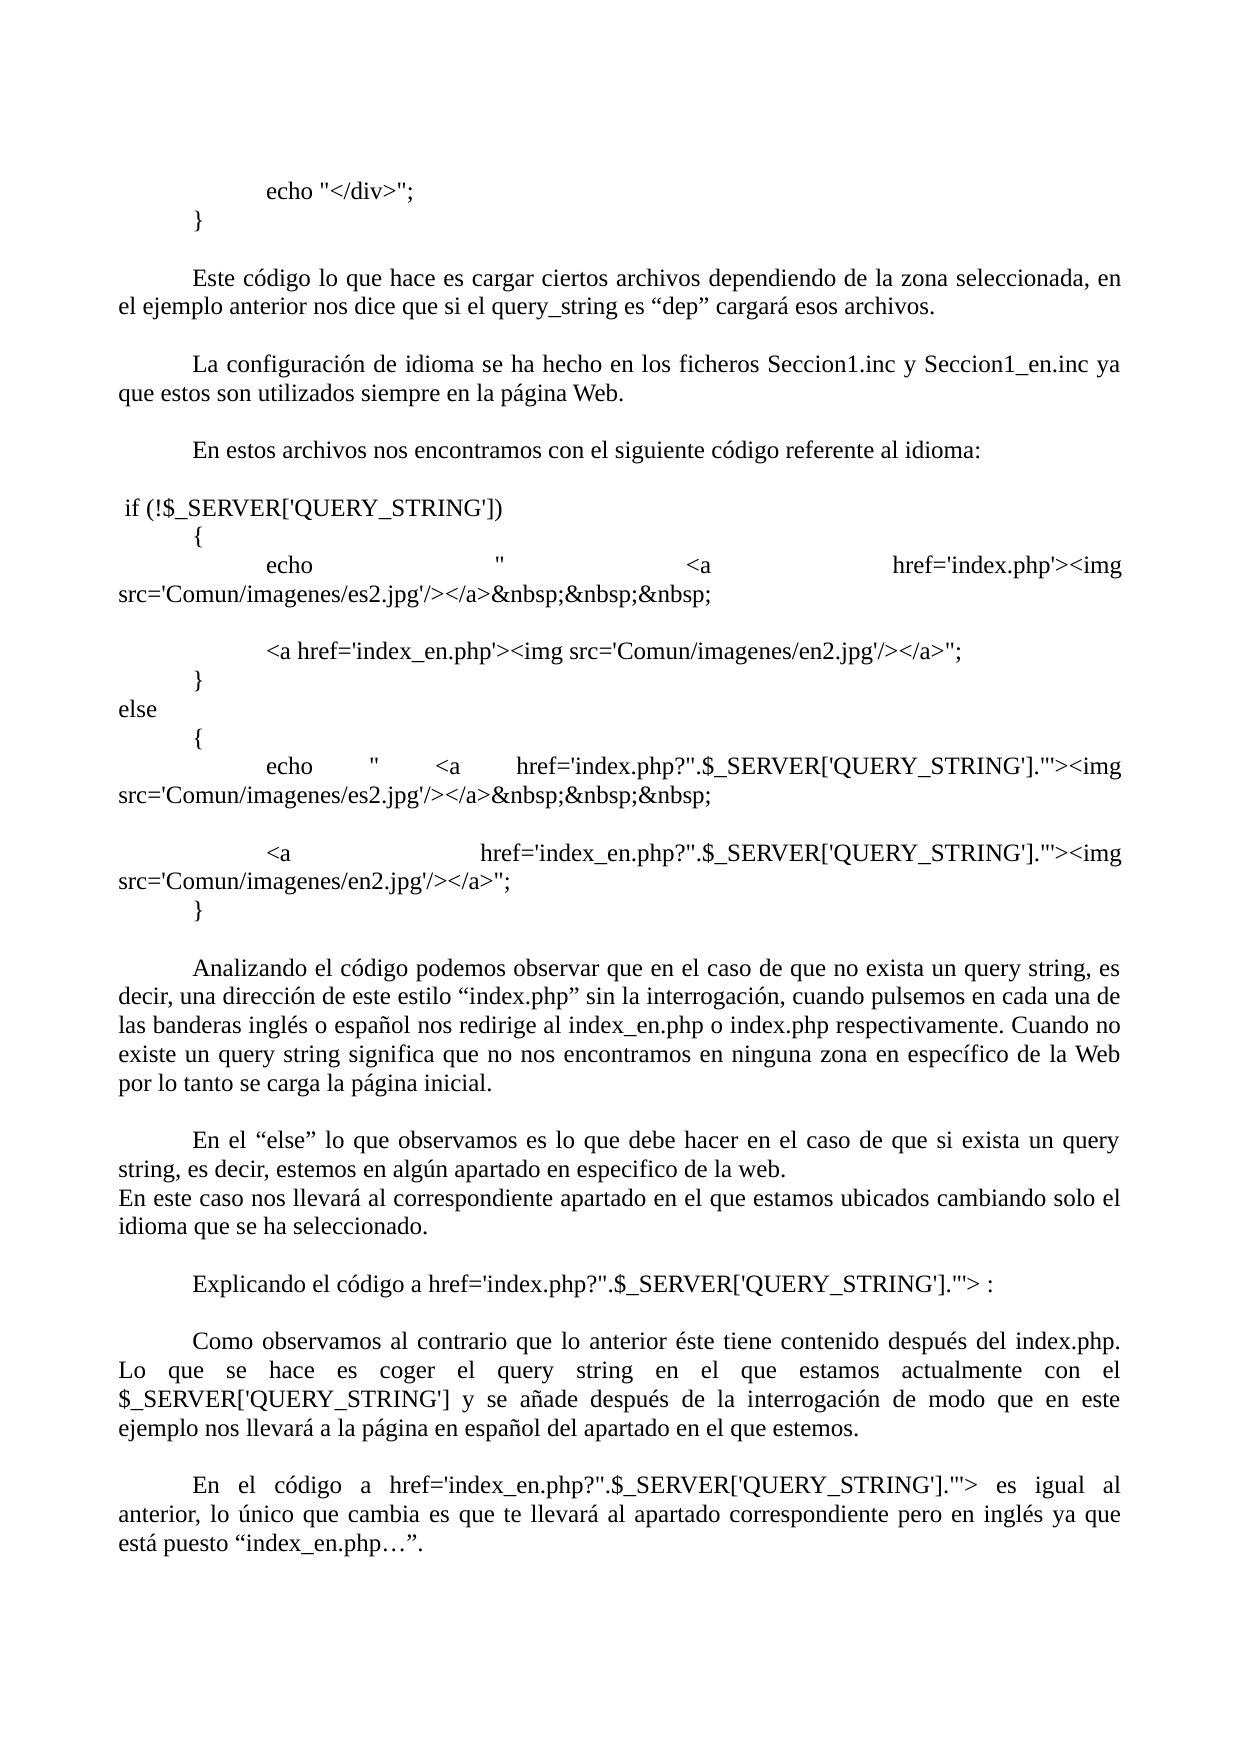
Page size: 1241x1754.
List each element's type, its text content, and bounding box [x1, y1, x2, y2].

text echo " <a href='index.php?".$_SERVER['QUERY_STRING']."'><img src='Comun/imagenes/es2.jpg'/></a>&nbsp;&nbsp;&nbsp; [118, 751, 1122, 809]
text Como observamos al contrario que lo anterior éste tiene contenido después del index.php. Lo que se hace es coger el query string en el que estamos actualmente con el $_SERVER['QUERY_STRING'] y se añade después de la interrogación de modo que en este ejemplo nos llevará a la página en español del apartado en el que estemos. [118, 1326, 1122, 1441]
text echo "</div>"; [118, 176, 1122, 205]
text } [118, 665, 1122, 694]
text if (!$_SERVER['QUERY_STRING']) [118, 493, 1122, 521]
text Explicando el código a href='index.php?".$_SERVER['QUERY_STRING']."'> : [118, 1269, 1122, 1298]
text La configuración de idioma se ha hecho en los ficheros Seccion1.inc y Seccion1_en.inc ya que estos son utilizados siempre en la página Web. [118, 349, 1122, 406]
text { [118, 521, 1122, 550]
text else [118, 694, 1122, 723]
text } [118, 895, 1122, 924]
text Analizando el código podemos observar que en el caso de que no exista un query string, es decir, una dirección de este estilo “index.php” sin la interrogación, cuando pulsemos en cada una de las banderas inglés o español nos redirige al index_en.php o index.php respectivamente. Cuando no existe un query string significa que no nos encontramos en ninguna zona en específico de la Web por lo tanto se carga la página inicial. [118, 953, 1122, 1096]
text En estos archivos nos encontramos con el siguiente código referente al idioma: [118, 435, 1122, 464]
text En este caso nos llevará al correspondiente apartado en el que estamos ubicados cambiando solo el idioma que se ha seleccionado. [118, 1183, 1122, 1240]
text echo " <a href='index.php'><img src='Comun/imagenes/es2.jpg'/></a>&nbsp;&nbsp;&nbsp; [118, 550, 1122, 608]
text <a href='index_en.php'><img src='Comun/imagenes/en2.jpg'/></a>"; [118, 636, 1122, 665]
text { [118, 723, 1122, 751]
text En el “else” lo que observamos es lo que debe hacer en el caso de que si exista un query string, es decir, estemos en algún apartado en especifico de la web. [118, 1125, 1122, 1183]
text <a href='index_en.php?".$_SERVER['QUERY_STRING']."'><img src='Comun/imagenes/en2.jpg'/></a>"; [118, 838, 1122, 895]
text En el código a href='index_en.php?".$_SERVER['QUERY_STRING']."'> es igual al anterior, lo único que cambia es que te llevará al apartado correspondiente pero en inglés ya que está puesto “index_en.php…”. [118, 1470, 1122, 1556]
text } [118, 205, 1122, 234]
text Este código lo que hace es cargar ciertos archivos dependiendo de la zona seleccionada, en el ejemplo anterior nos dice que si el query_string es “dep” cargará esos archivos. [118, 263, 1122, 320]
